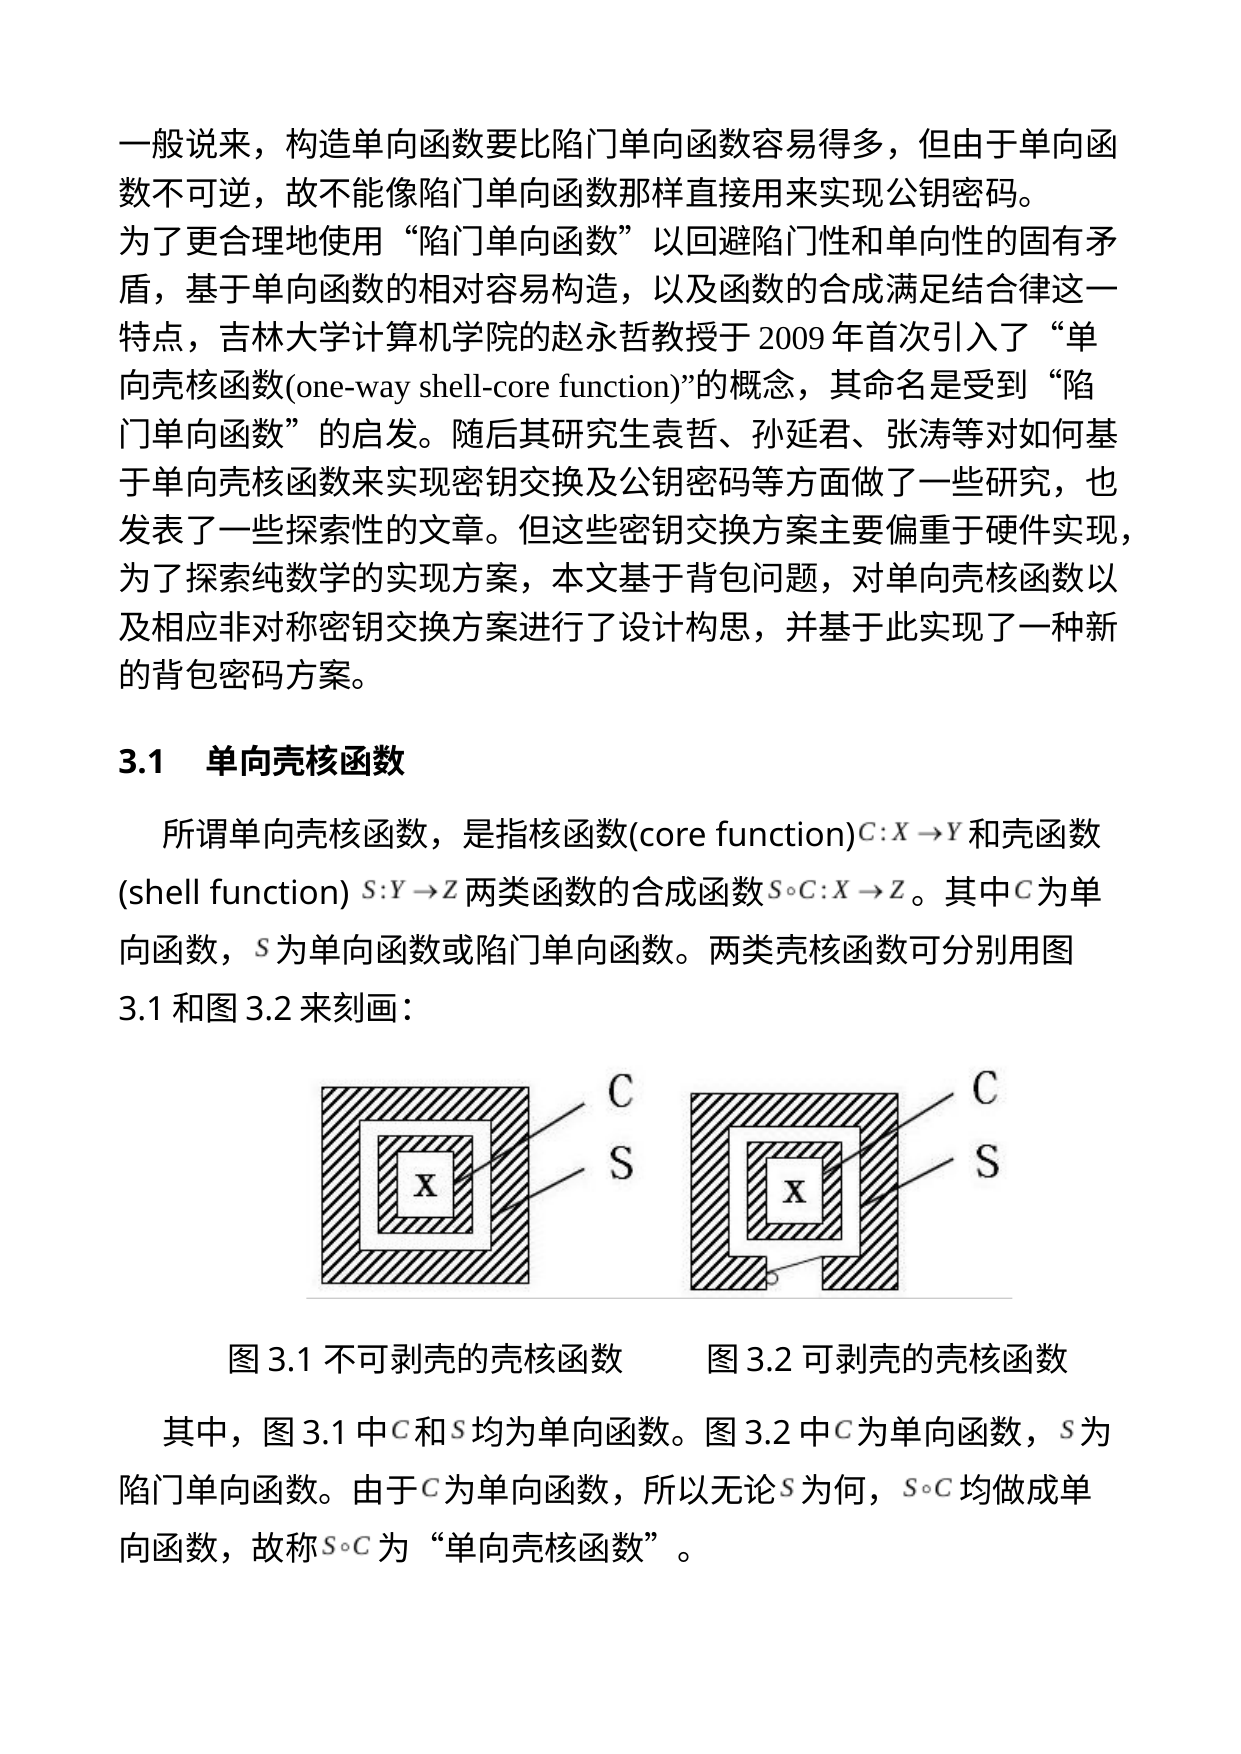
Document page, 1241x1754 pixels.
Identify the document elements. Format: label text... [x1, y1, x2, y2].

picture [1011, 875, 1037, 905]
text 其中，图3.1中和均为单向函数。图3.2中为单向函数，为陷门单向函数。由于为单向函数，所以无论为何，均做成单向函数，故称为“单向壳核函数”。 [118, 1406, 1122, 1570]
picture [776, 1472, 800, 1503]
picture [318, 1530, 378, 1561]
picture [418, 1472, 444, 1503]
picture [1056, 1415, 1080, 1445]
picture [358, 875, 465, 905]
picture [831, 1415, 857, 1445]
picture [447, 1415, 471, 1445]
text 3.1 单向壳核函数 [118, 735, 1122, 784]
picture [900, 1472, 960, 1503]
picture [764, 875, 912, 905]
picture [251, 932, 275, 963]
text 为了更合理地使用“陷门单向函数”以回避陷门性和单向性的固有矛盾，基于单向函数的相对容易构造，以及函数的合成满足结合律这一特点，吉林大学计算机学院的赵永哲教授于2009年首次引入了“单向壳核函数(one-way shell-core function)”的概念，其命名是受到“陷门单向函数”的启发。随后其研究生袁哲、孙延君、张涛等对如何基于单向壳核函数来实现密钥交换及公钥密码等方面做了一些研究，也发表了一些探索性的文章。但这些密钥交换方案主要偏重于硬件实现，为了探索纯数学的实现方案，本文基于背包问题，对单向壳核函数以及相应非对称密钥交换方案进行了设计构思，并基于此实现了一种新的背包密码方案。 [118, 214, 1122, 697]
text 一般说来，构造单向函数要比陷门单向函数容易得多，但由于单向函数不可逆，故不能像陷门单向函数那样直接用来实现公钥密码。 [118, 118, 1122, 214]
text 所谓单向壳核函数，是指核函数(core function)和壳函数(shell function) 两类函数的合成函数。其中为单向函数，为单向函数或陷门单向函数。两类壳核函数可分别用图3.1和图3.2来刻画： [118, 808, 1122, 1030]
text 图3.1 不可剥壳的壳核函数 图3.2 可剥壳的壳核函数 [118, 1333, 1122, 1382]
picture [855, 816, 968, 847]
picture [388, 1415, 414, 1445]
picture [306, 1054, 1013, 1300]
